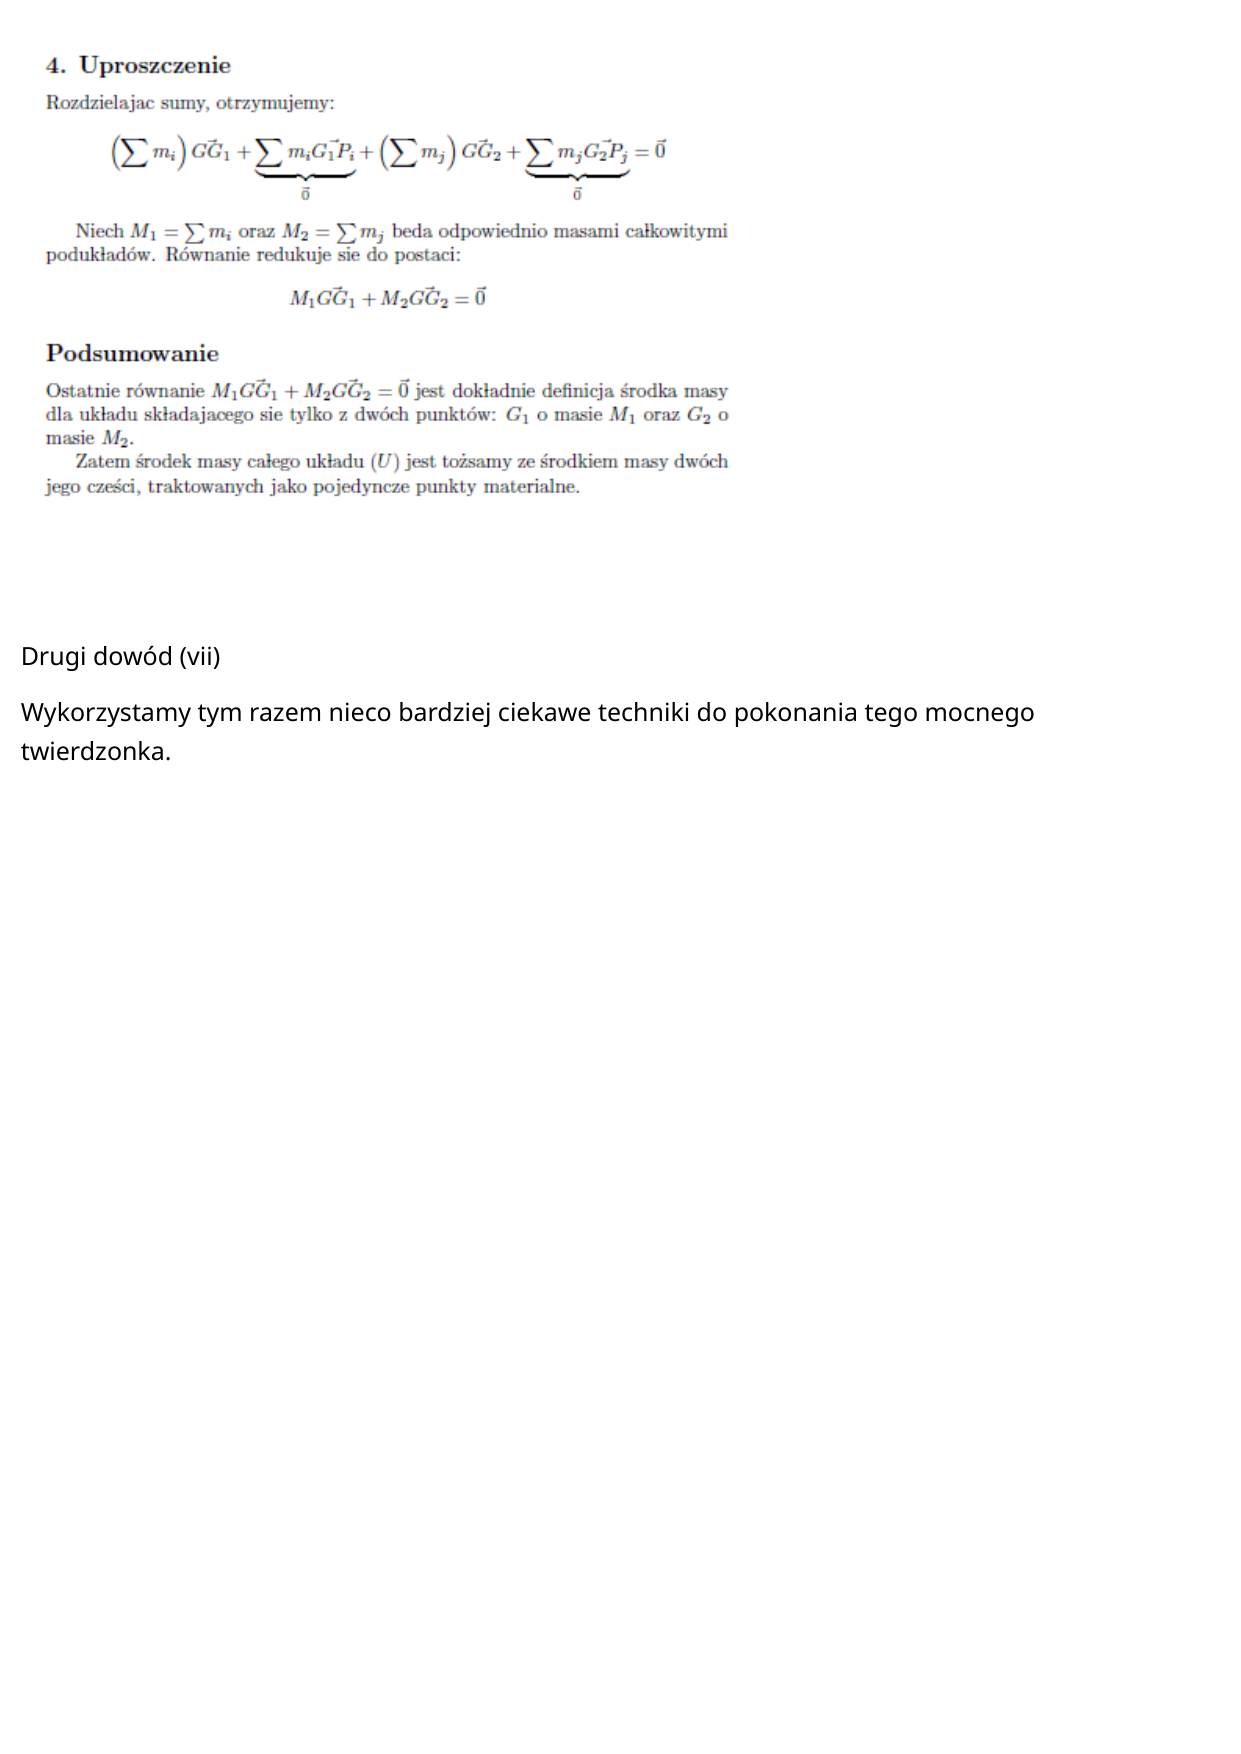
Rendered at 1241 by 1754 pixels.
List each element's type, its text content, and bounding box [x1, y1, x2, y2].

text Wykorzystamy tym razem nieco bardziej ciekawe techniki do pokonania tego mocnego twierdzonka. [21, 695, 1165, 768]
text Drugi dowód (vii) [21, 639, 1165, 673]
